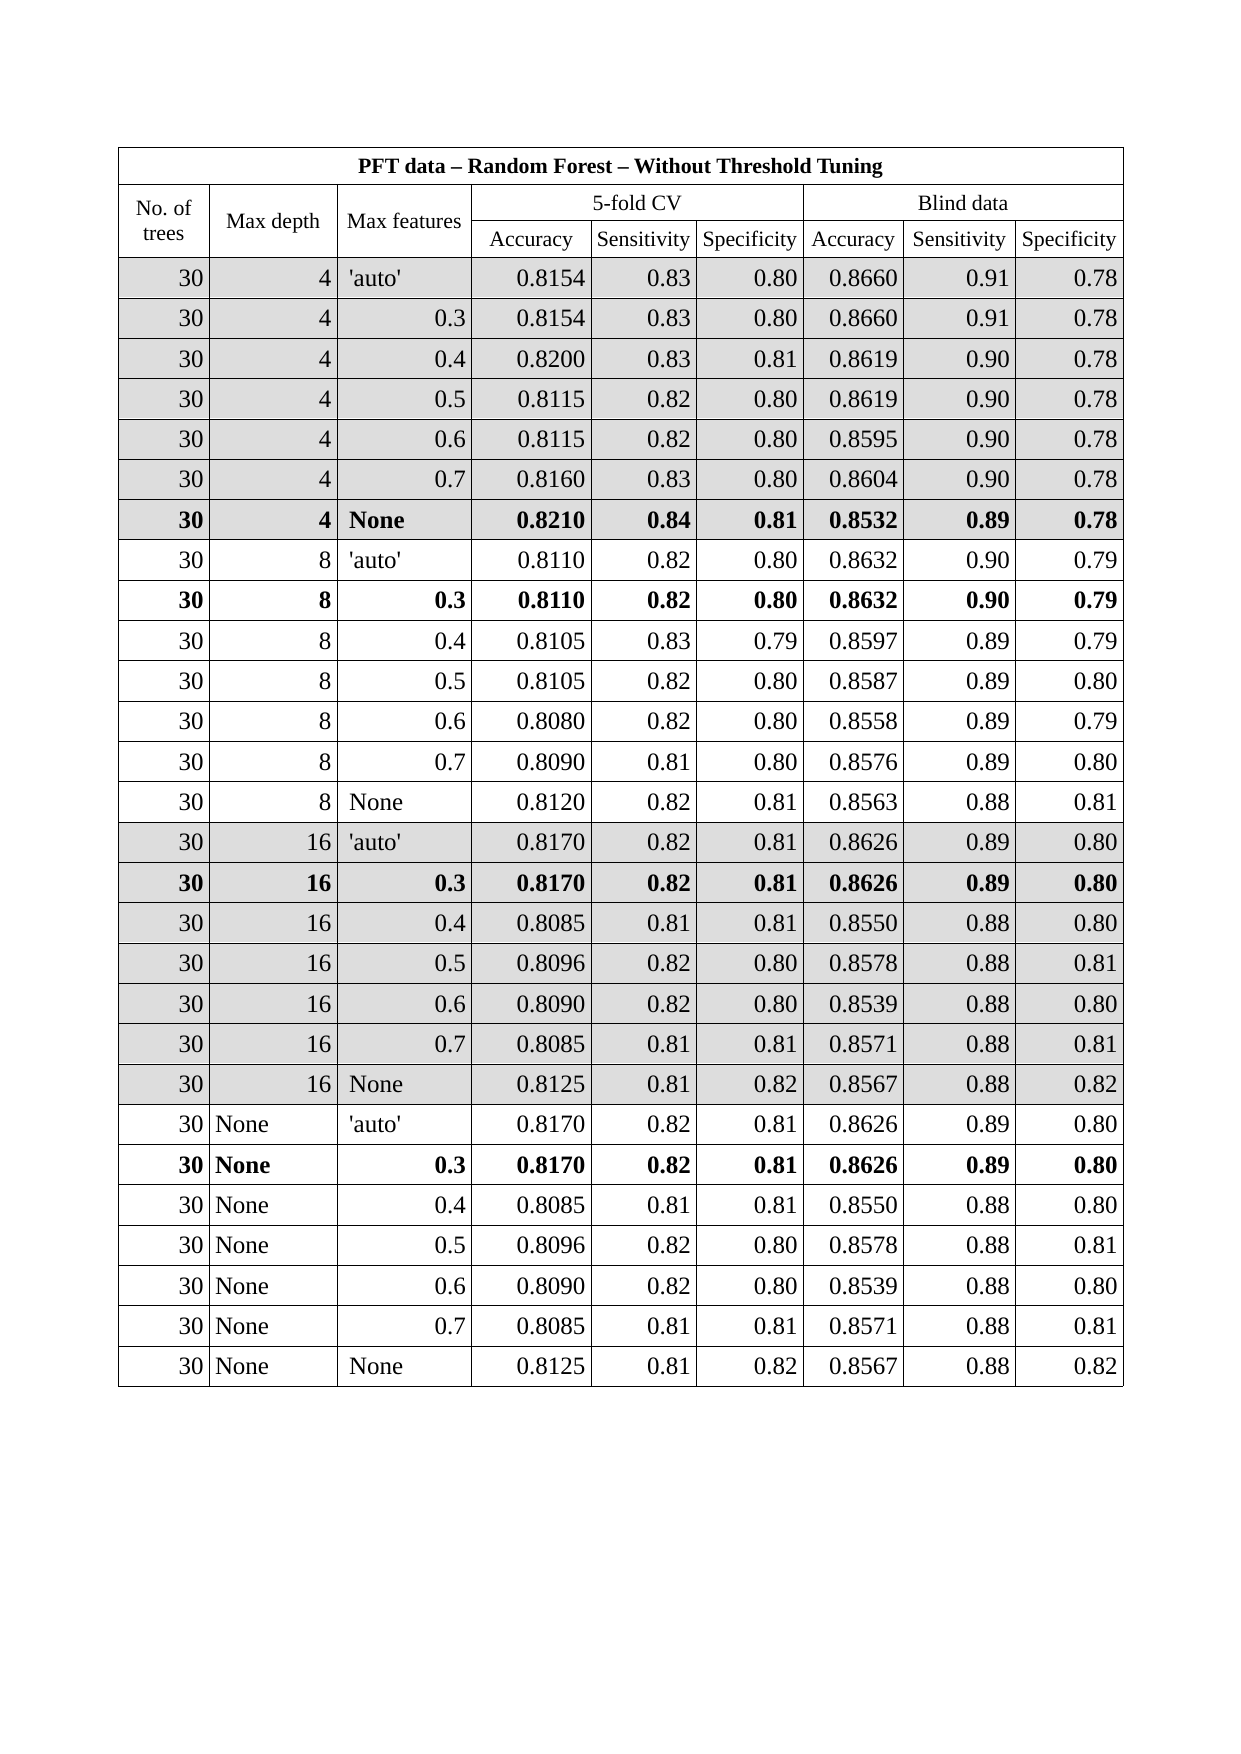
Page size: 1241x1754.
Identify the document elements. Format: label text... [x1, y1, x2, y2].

table_cell 0.81 [1016, 1226, 1123, 1265]
table_cell 30 [119, 782, 209, 822]
table_cell 0.80 [697, 661, 803, 701]
table_cell 4 [210, 339, 337, 378]
table_cell 0.8096 [472, 1226, 591, 1265]
table_cell 0.79 [1016, 621, 1123, 660]
table_cell 0.8200 [472, 339, 591, 378]
table_cell 0.5 [338, 661, 471, 701]
table_cell 30 [119, 339, 209, 378]
table_cell 0.8660 [804, 299, 903, 338]
table_cell Sensitivity [904, 221, 1015, 257]
table_cell 0.81 [592, 1185, 696, 1225]
table_cell 0.8626 [804, 1145, 903, 1184]
table_cell 'auto' [338, 540, 471, 580]
table_cell 30 [119, 1145, 209, 1184]
table_cell Max depth [210, 185, 337, 257]
table_cell 0.8550 [804, 1185, 903, 1225]
table_cell 0.6 [338, 702, 471, 741]
table_cell 0.78 [1016, 258, 1123, 297]
table_cell 0.80 [697, 984, 803, 1023]
table_cell 16 [210, 863, 337, 902]
table_cell 8 [210, 581, 337, 620]
table_cell 0.8105 [472, 661, 591, 701]
table_cell 0.80 [697, 460, 803, 499]
table_cell 0.80 [1016, 863, 1123, 902]
table_cell 0.82 [697, 1065, 803, 1104]
table_cell 30 [119, 299, 209, 338]
table_cell 0.5 [338, 379, 471, 418]
table_cell Max features [338, 185, 471, 257]
table_cell 0.88 [904, 944, 1015, 983]
table_cell 0.81 [1016, 1306, 1123, 1346]
table_cell 0.7 [338, 1024, 471, 1063]
table_cell 0.7 [338, 742, 471, 781]
table_cell 0.80 [1016, 742, 1123, 781]
table_cell 0.80 [1016, 1105, 1123, 1144]
table_cell 16 [210, 1065, 337, 1104]
table_cell 0.3 [338, 299, 471, 338]
table_cell 30 [119, 460, 209, 499]
table_cell 0.82 [592, 984, 696, 1023]
table_cell 0.89 [904, 1105, 1015, 1144]
table_cell 0.4 [338, 1185, 471, 1225]
table_cell 0.7 [338, 1306, 471, 1346]
table_cell 0.8090 [472, 984, 591, 1023]
table_cell None [338, 1065, 471, 1104]
table_cell 0.81 [697, 1024, 803, 1063]
table_cell 0.8632 [804, 581, 903, 620]
table_cell 0.78 [1016, 420, 1123, 459]
table_cell Specificity [1016, 221, 1123, 257]
table_cell 0.90 [904, 339, 1015, 378]
table_cell 0.88 [904, 1065, 1015, 1104]
table_cell 0.80 [697, 702, 803, 741]
table_cell 0.78 [1016, 299, 1123, 338]
table_cell 0.8105 [472, 621, 591, 660]
table_cell 0.79 [1016, 702, 1123, 741]
table_cell 0.8120 [472, 782, 591, 822]
table_cell 0.8539 [804, 984, 903, 1023]
table_cell 0.8571 [804, 1306, 903, 1346]
table_cell 8 [210, 702, 337, 741]
table_cell 8 [210, 661, 337, 701]
table_cell 0.8085 [472, 1306, 591, 1346]
table_cell 0.90 [904, 460, 1015, 499]
table_cell None [210, 1347, 337, 1386]
table_cell 16 [210, 903, 337, 942]
table_cell 0.8604 [804, 460, 903, 499]
table_cell 0.3 [338, 581, 471, 620]
table_cell No. of trees [119, 185, 209, 257]
table_cell 0.81 [697, 903, 803, 942]
table_cell 0.88 [904, 1266, 1015, 1305]
table_cell 0.8115 [472, 420, 591, 459]
table_cell 0.79 [1016, 581, 1123, 620]
table_cell 0.83 [592, 460, 696, 499]
table_cell 0.8567 [804, 1065, 903, 1104]
table_cell 0.80 [1016, 1145, 1123, 1184]
table_cell 30 [119, 1226, 209, 1265]
table_cell 0.81 [592, 903, 696, 942]
table_cell 0.81 [697, 500, 803, 539]
table_cell 0.8080 [472, 702, 591, 741]
table_cell Blind data [804, 185, 1123, 220]
table_cell 8 [210, 540, 337, 580]
table_cell Accuracy [804, 221, 903, 257]
table_cell 30 [119, 661, 209, 701]
table_cell 0.8210 [472, 500, 591, 539]
table_cell 0.82 [592, 1145, 696, 1184]
table_cell 0.82 [592, 581, 696, 620]
table_cell 0.6 [338, 1266, 471, 1305]
table_cell 0.88 [904, 903, 1015, 942]
table_cell 0.8170 [472, 823, 591, 862]
table_cell 0.80 [697, 540, 803, 580]
table_cell 30 [119, 1347, 209, 1386]
table_cell 0.79 [1016, 540, 1123, 580]
table_cell 0.8539 [804, 1266, 903, 1305]
table_cell None [210, 1145, 337, 1184]
table_cell 30 [119, 1024, 209, 1063]
table_cell 0.8110 [472, 581, 591, 620]
table_cell 0.78 [1016, 460, 1123, 499]
table_cell 0.84 [592, 500, 696, 539]
table_cell 0.5 [338, 1226, 471, 1265]
table_cell 0.80 [697, 299, 803, 338]
table_cell 0.8550 [804, 903, 903, 942]
table_cell 0.82 [592, 1266, 696, 1305]
table_cell 0.8632 [804, 540, 903, 580]
table_cell 0.4 [338, 621, 471, 660]
table_cell 16 [210, 1024, 337, 1063]
table_cell 8 [210, 782, 337, 822]
table_cell 0.5 [338, 944, 471, 983]
table_cell 30 [119, 863, 209, 902]
table_cell Specificity [697, 221, 803, 257]
table_cell 30 [119, 1266, 209, 1305]
table_cell 0.82 [1016, 1065, 1123, 1104]
table_cell 30 [119, 1185, 209, 1225]
table_cell 0.81 [697, 1185, 803, 1225]
table_cell 0.82 [592, 661, 696, 701]
table_cell 0.82 [592, 782, 696, 822]
table_cell 0.6 [338, 984, 471, 1023]
table_cell 0.80 [697, 379, 803, 418]
table_cell 0.81 [697, 1145, 803, 1184]
table_cell 0.82 [592, 944, 696, 983]
table_cell 0.81 [697, 863, 803, 902]
table_cell 0.80 [1016, 1185, 1123, 1225]
table_cell 0.8170 [472, 1105, 591, 1144]
table_cell 4 [210, 420, 337, 459]
table_cell 4 [210, 299, 337, 338]
table_cell 0.82 [592, 540, 696, 580]
table_cell 0.82 [592, 823, 696, 862]
table_cell 0.80 [697, 944, 803, 983]
table_header PFT data – Random Forest – Without Threshold Tuning [119, 148, 1123, 184]
table_cell 30 [119, 540, 209, 580]
table_cell 0.8125 [472, 1065, 591, 1104]
table_cell 0.8160 [472, 460, 591, 499]
table_cell 4 [210, 379, 337, 418]
table_cell 30 [119, 823, 209, 862]
table_cell 0.81 [697, 1105, 803, 1144]
table_cell 0.89 [904, 702, 1015, 741]
table_cell 0.8154 [472, 299, 591, 338]
table_cell 0.80 [697, 742, 803, 781]
table_cell None [210, 1185, 337, 1225]
table_cell 0.8619 [804, 339, 903, 378]
table_cell 0.80 [697, 1226, 803, 1265]
table_cell 30 [119, 621, 209, 660]
table_cell 0.8587 [804, 661, 903, 701]
table_cell 0.8558 [804, 702, 903, 741]
table_cell 4 [210, 460, 337, 499]
table_cell 0.7 [338, 460, 471, 499]
table_cell 0.89 [904, 1145, 1015, 1184]
table_cell 0.81 [697, 782, 803, 822]
table_cell 0.8085 [472, 1024, 591, 1063]
table_cell 0.3 [338, 863, 471, 902]
table_cell Sensitivity [592, 221, 696, 257]
table_cell 0.8085 [472, 903, 591, 942]
table_cell 0.82 [592, 420, 696, 459]
table_cell 0.88 [904, 1347, 1015, 1386]
table_cell None [210, 1105, 337, 1144]
table_cell 0.88 [904, 1306, 1015, 1346]
table_cell 30 [119, 903, 209, 942]
table_cell 0.78 [1016, 379, 1123, 418]
table_cell 0.8563 [804, 782, 903, 822]
table_cell 16 [210, 984, 337, 1023]
table_cell 0.81 [1016, 1024, 1123, 1063]
table_cell 0.81 [592, 742, 696, 781]
table_cell 8 [210, 742, 337, 781]
table_cell 0.8090 [472, 742, 591, 781]
table_cell 0.8571 [804, 1024, 903, 1063]
table_cell 0.78 [1016, 500, 1123, 539]
table_cell 30 [119, 379, 209, 418]
table_cell None [210, 1226, 337, 1265]
table_cell None [338, 782, 471, 822]
table_cell 0.8626 [804, 1105, 903, 1144]
table_cell 0.89 [904, 661, 1015, 701]
table_cell 0.79 [697, 621, 803, 660]
table_cell 0.89 [904, 621, 1015, 660]
table_cell 16 [210, 944, 337, 983]
table_cell 0.8597 [804, 621, 903, 660]
table_cell 5-fold CV [472, 185, 803, 220]
table_cell 4 [210, 258, 337, 297]
table_cell 'auto' [338, 258, 471, 297]
table_cell 0.81 [697, 339, 803, 378]
table_cell 0.83 [592, 339, 696, 378]
table_cell 0.4 [338, 903, 471, 942]
table_cell None [210, 1266, 337, 1305]
table_cell 0.8090 [472, 1266, 591, 1305]
table_cell 0.8660 [804, 258, 903, 297]
table_cell 0.6 [338, 420, 471, 459]
table_cell 0.8626 [804, 823, 903, 862]
table_cell 0.80 [1016, 1266, 1123, 1305]
table_cell 0.8125 [472, 1347, 591, 1386]
table_cell 0.90 [904, 581, 1015, 620]
table_cell 'auto' [338, 823, 471, 862]
table_cell 4 [210, 500, 337, 539]
table_cell 0.83 [592, 621, 696, 660]
table_cell 0.81 [592, 1024, 696, 1063]
table_cell None [210, 1306, 337, 1346]
table_cell 30 [119, 702, 209, 741]
table_cell 0.8578 [804, 1226, 903, 1265]
table_cell 0.82 [1016, 1347, 1123, 1386]
table_cell 0.82 [697, 1347, 803, 1386]
table_cell 0.80 [697, 1266, 803, 1305]
table_cell 0.8096 [472, 944, 591, 983]
table_cell 30 [119, 944, 209, 983]
table_cell 30 [119, 742, 209, 781]
table_cell 0.8154 [472, 258, 591, 297]
table_cell 0.3 [338, 1145, 471, 1184]
table_cell 30 [119, 1306, 209, 1346]
table_cell 0.80 [1016, 661, 1123, 701]
table_cell None [338, 500, 471, 539]
table_cell 0.80 [1016, 903, 1123, 942]
table_cell 0.8576 [804, 742, 903, 781]
table_cell 0.88 [904, 1024, 1015, 1063]
table_cell 0.89 [904, 823, 1015, 862]
table_cell 0.89 [904, 863, 1015, 902]
table_cell 0.89 [904, 742, 1015, 781]
table_cell 0.83 [592, 299, 696, 338]
table_cell 30 [119, 1105, 209, 1144]
table_cell 0.82 [592, 702, 696, 741]
table_cell None [338, 1347, 471, 1386]
table_cell 0.89 [904, 500, 1015, 539]
table_cell 0.82 [592, 1105, 696, 1144]
table_cell 0.82 [592, 379, 696, 418]
table_cell 0.90 [904, 420, 1015, 459]
table_cell 30 [119, 1065, 209, 1104]
table_cell 0.81 [1016, 782, 1123, 822]
table_cell 0.82 [592, 863, 696, 902]
table_cell Accuracy [472, 221, 591, 257]
table_cell 0.81 [697, 1306, 803, 1346]
table_cell 0.81 [1016, 944, 1123, 983]
table_cell 30 [119, 258, 209, 297]
table_cell 0.88 [904, 782, 1015, 822]
table_cell 0.88 [904, 1185, 1015, 1225]
table_cell 0.78 [1016, 339, 1123, 378]
table_cell 0.80 [697, 581, 803, 620]
table_cell 0.8595 [804, 420, 903, 459]
table_cell 0.80 [1016, 984, 1123, 1023]
table_cell 0.81 [592, 1306, 696, 1346]
table_cell 0.8578 [804, 944, 903, 983]
table_cell 0.8567 [804, 1347, 903, 1386]
table_cell 0.88 [904, 984, 1015, 1023]
table_cell 0.8619 [804, 379, 903, 418]
table_cell 0.82 [592, 1226, 696, 1265]
table_cell 0.81 [592, 1065, 696, 1104]
table_cell 30 [119, 984, 209, 1023]
table_cell 0.91 [904, 258, 1015, 297]
table_cell 0.8170 [472, 1145, 591, 1184]
table_cell 0.8170 [472, 863, 591, 902]
table_cell 0.8110 [472, 540, 591, 580]
table_cell 0.8115 [472, 379, 591, 418]
table_cell 16 [210, 823, 337, 862]
table_cell 30 [119, 500, 209, 539]
table_cell 0.90 [904, 379, 1015, 418]
table_cell 0.83 [592, 258, 696, 297]
table_cell 0.91 [904, 299, 1015, 338]
table_cell 0.81 [697, 823, 803, 862]
table_cell 0.90 [904, 540, 1015, 580]
table_cell 0.88 [904, 1226, 1015, 1265]
table_cell 0.8626 [804, 863, 903, 902]
table_cell 0.4 [338, 339, 471, 378]
table_cell 0.80 [697, 420, 803, 459]
table_cell 0.80 [1016, 823, 1123, 862]
table_cell 'auto' [338, 1105, 471, 1144]
table_cell 0.8085 [472, 1185, 591, 1225]
table_cell 30 [119, 581, 209, 620]
table_cell 0.8532 [804, 500, 903, 539]
table_cell 30 [119, 420, 209, 459]
table_cell 0.81 [592, 1347, 696, 1386]
table_cell 0.80 [697, 258, 803, 297]
table_cell 8 [210, 621, 337, 660]
